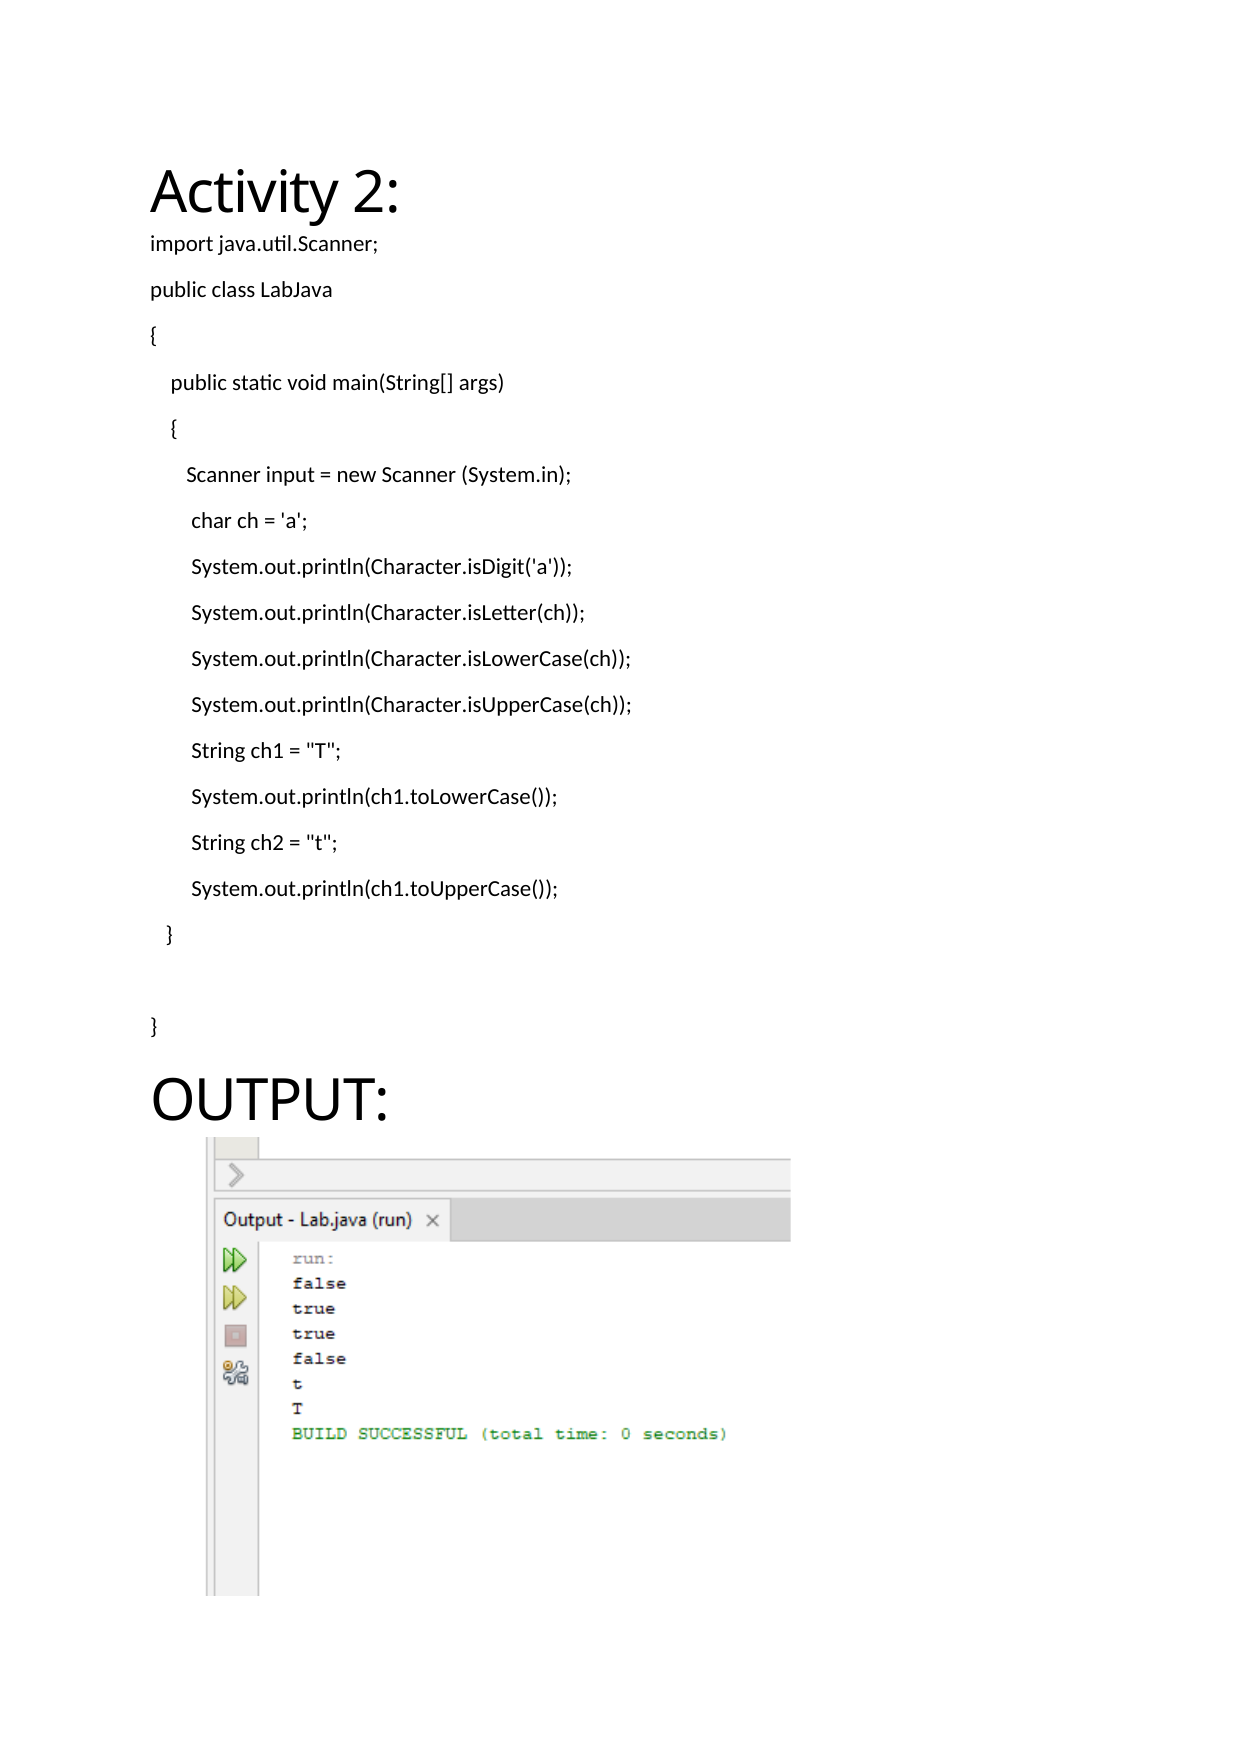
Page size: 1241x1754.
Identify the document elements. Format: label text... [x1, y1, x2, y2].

title OUTPUT: [150, 1058, 1090, 1138]
text String ch2 = "t"; [150, 828, 1090, 856]
text public static void main(String[] args) [150, 368, 1090, 396]
text System.out.println(ch1.toLowerCase()); [150, 782, 1090, 810]
text String ch1 = "T"; [150, 736, 1090, 764]
text System.out.println(Character.isLowerCase(ch)); [150, 644, 1090, 672]
text } [150, 920, 1090, 948]
text Scanner input = new Scanner (System.in); [150, 460, 1090, 488]
title Activity 2: [150, 150, 1090, 229]
text System.out.println(Character.isUpperCase(ch)); [150, 690, 1090, 718]
text import java.util.Scanner; [150, 229, 1090, 257]
text { [150, 322, 1090, 349]
text System.out.println(Character.isDigit('a')); [150, 552, 1090, 580]
text char ch = 'a'; [150, 506, 1090, 534]
text { [150, 414, 1090, 442]
text System.out.println(ch1.toUpperCase()); [150, 874, 1090, 902]
text } [150, 1012, 1090, 1040]
text public class LabJava [150, 276, 1090, 303]
text System.out.println(Character.isLetter(ch)); [150, 598, 1090, 626]
